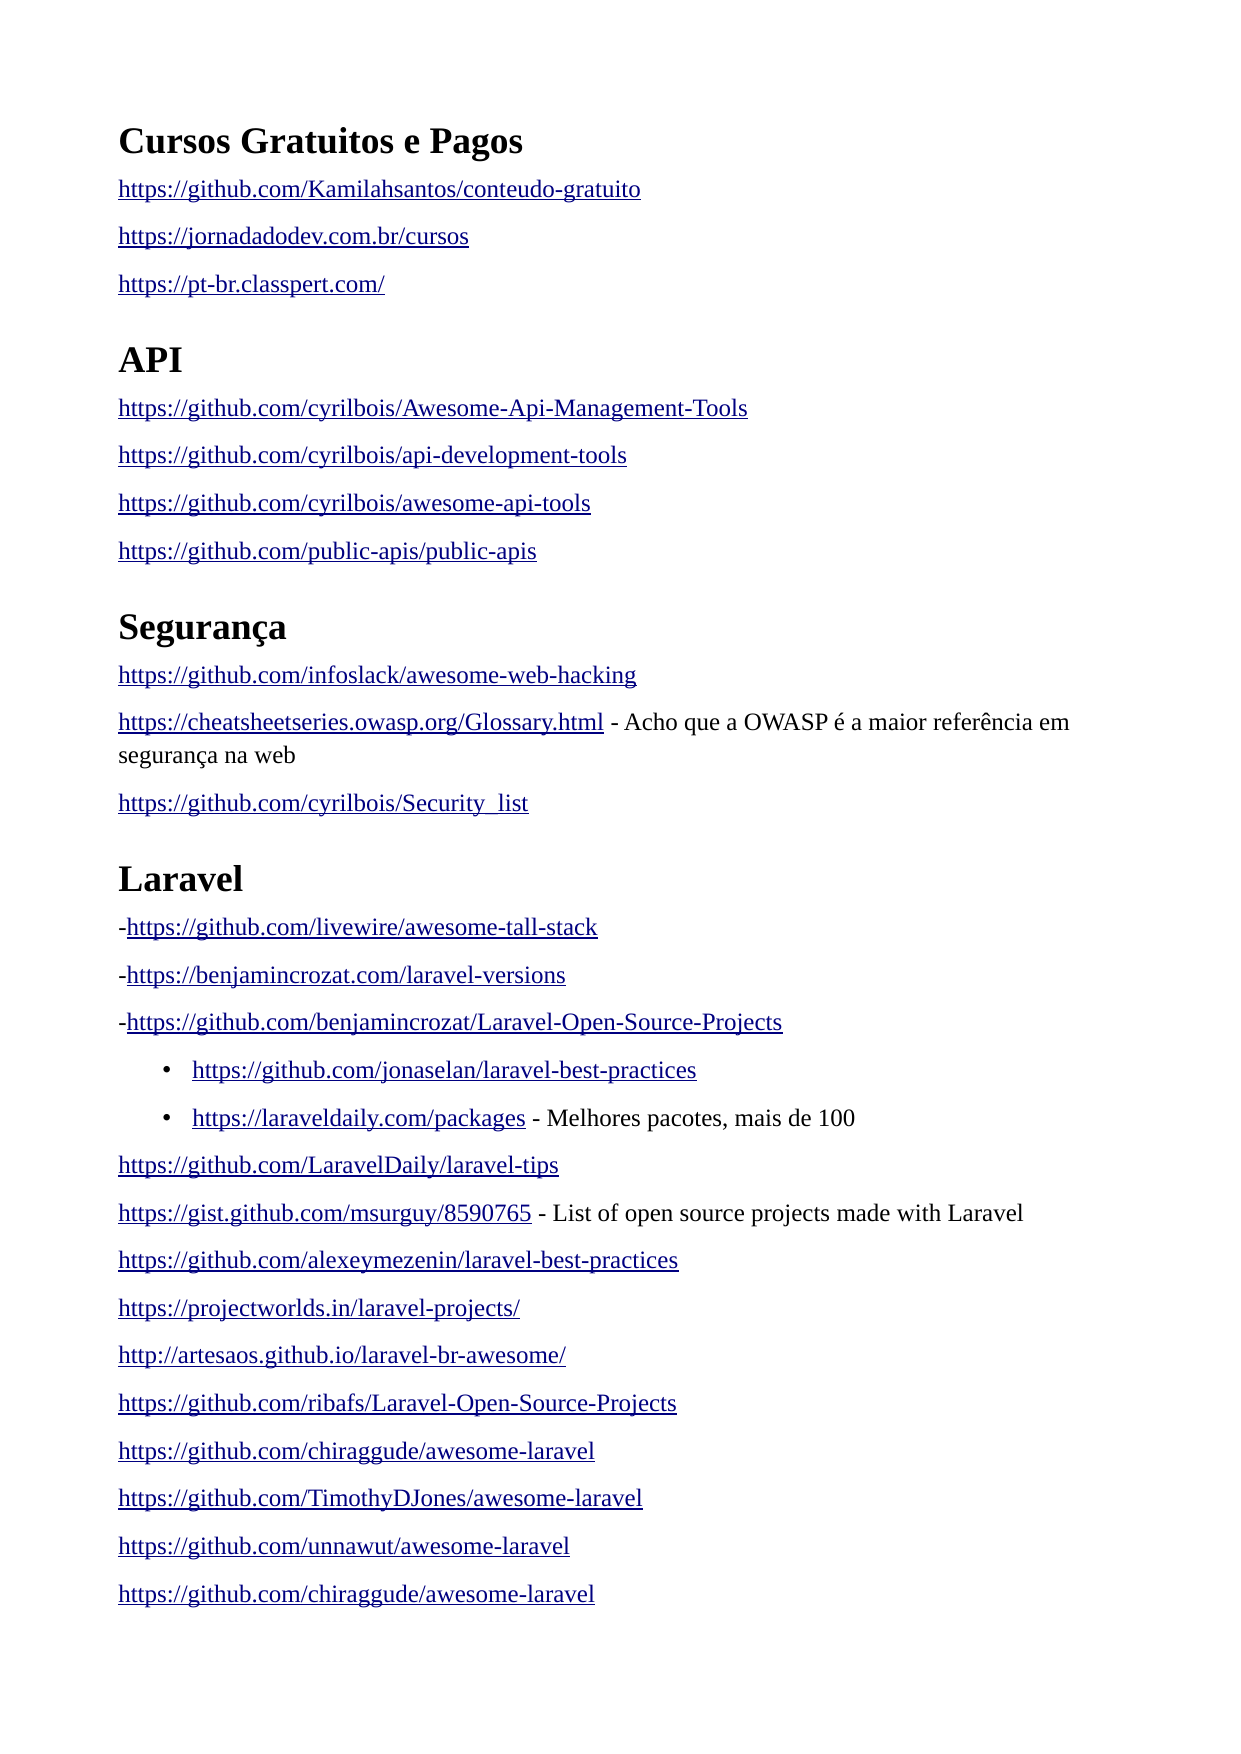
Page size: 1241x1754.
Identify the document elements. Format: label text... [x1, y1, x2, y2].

list https://laraveldaily.com/packages - Melhores pacotes, mais de 100 [162, 1103, 1122, 1131]
text https://github.com/LaravelDaily/laravel-tips [118, 1150, 1122, 1179]
text https://github.com/ribafs/Laravel-Open-Source-Projects [118, 1388, 1122, 1417]
text https://github.com/public-apis/public-apis [118, 536, 1122, 564]
subtitle Laravel [118, 857, 1122, 900]
text https://github.com/unnawut/awesome-laravel [118, 1531, 1122, 1560]
text https://github.com/chiraggude/awesome-laravel [118, 1436, 1122, 1464]
text https://gist.github.com/msurguy/8590765 - List of open source projects made with Laravel [118, 1198, 1122, 1227]
subtitle API [118, 337, 1122, 381]
text https://cheatsheetseries.owasp.org/Glossary.html - Acho que a OWASP é a maior referência em segurança na web [118, 707, 1122, 769]
subtitle Cursos Gratuitos e Pagos [118, 118, 1122, 161]
text -https://github.com/livewire/awesome-tall-stack [118, 912, 1122, 941]
text https://pt-br.classpert.com/ [118, 269, 1122, 298]
text https://github.com/chiraggude/awesome-laravel [118, 1579, 1122, 1607]
text -https://github.com/benjamincrozat/Laravel-Open-Source-Projects [118, 1007, 1122, 1036]
text https://projectworlds.in/laravel-projects/ [118, 1293, 1122, 1322]
text https://github.com/alexeymezenin/laravel-best-practices [118, 1245, 1122, 1274]
text https://github.com/TimothyDJones/awesome-laravel [118, 1483, 1122, 1512]
subtitle Segurança [118, 604, 1122, 647]
text https://github.com/cyrilbois/api-development-tools [118, 441, 1122, 469]
text https://github.com/cyrilbois/Awesome-Api-Management-Tools [118, 393, 1122, 422]
list https://github.com/jonaselan/laravel-best-practices [162, 1055, 1122, 1084]
text https://jornadadodev.com.br/cursos [118, 221, 1122, 250]
text -https://benjamincrozat.com/laravel-versions [118, 960, 1122, 988]
text https://github.com/infoslack/awesome-web-hacking [118, 660, 1122, 689]
text http://artesaos.github.io/laravel-br-awesome/ [118, 1341, 1122, 1369]
text https://github.com/Kamilahsantos/conteudo-gratuito [118, 174, 1122, 202]
text https://github.com/cyrilbois/Security_list [118, 788, 1122, 817]
text https://github.com/cyrilbois/awesome-api-tools [118, 488, 1122, 517]
